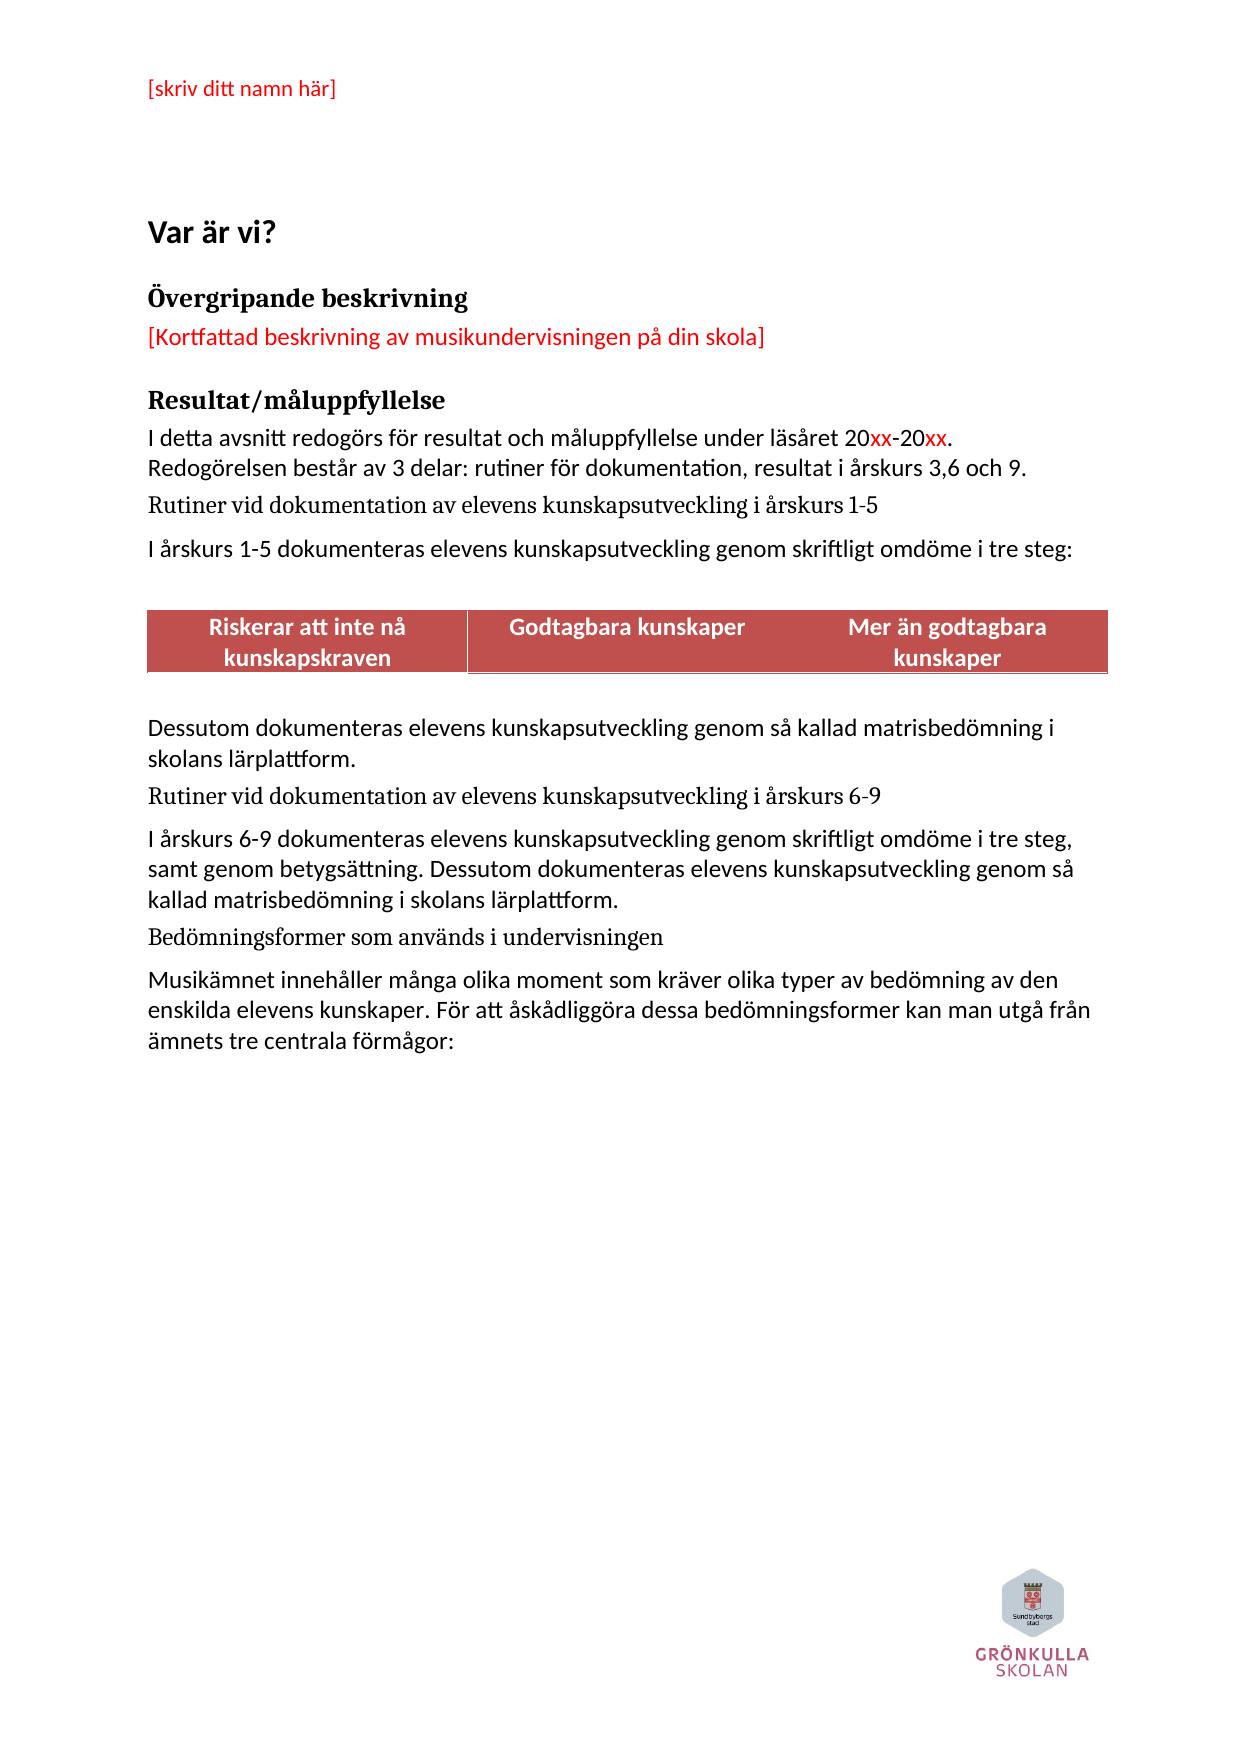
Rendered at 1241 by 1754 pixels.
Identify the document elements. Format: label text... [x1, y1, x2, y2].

text [Kortfattad beskrivning av musikundervisningen på din skola] [148, 321, 1093, 351]
text Rutiner vid dokumentation av elevens kunskapsutveckling i årskurs 6-9 [148, 782, 1093, 811]
text I årskurs 1-5 dokumenteras elevens kunskapsutveckling genom skriftligt omdöme i tre steg: [148, 533, 1093, 563]
table_header Godtagbara kunskaper [468, 611, 787, 672]
table_header Mer än godtagbara kunskaper [787, 611, 1107, 672]
text Musikämnet innehåller många olika moment som kräver olika typer av bedömning av den enskilda elevens kunskaper. För att åskådliggöra dessa bedömningsformer kan man utgå från ämnets tre centrala förmågor: [148, 964, 1093, 1056]
subtitle Resultat/måluppfyllelse [148, 385, 1093, 416]
text I årskurs 6-9 dokumenteras elevens kunskapsutveckling genom skriftligt omdöme i tre steg, samt genom betygsättning. Dessutom dokumenteras elevens kunskapsutveckling genom så kallad matrisbedömning i skolans lärplattform. [148, 823, 1093, 914]
text Dessutom dokumenteras elevens kunskapsutveckling genom så kallad matrisbedömning i skolans lärplattform. [148, 712, 1093, 773]
subtitle Var är vi? [148, 211, 1093, 252]
text Rutiner vid dokumentation av elevens kunskapsutveckling i årskurs 1-5 [148, 491, 1093, 520]
subtitle Övergripande beskrivning [148, 283, 1093, 314]
text Bedömningsformer som används i undervisningen [148, 923, 1093, 952]
table_header Riskerar att inte nå kunskapskraven [148, 611, 467, 672]
text I detta avsnitt redogörs för resultat och måluppfyllelse under läsåret 20xx-20xx. Redogörelsen består av 3 delar: rutiner för dokumentation, resultat i årskurs 3,6 och 9. [148, 422, 1093, 483]
